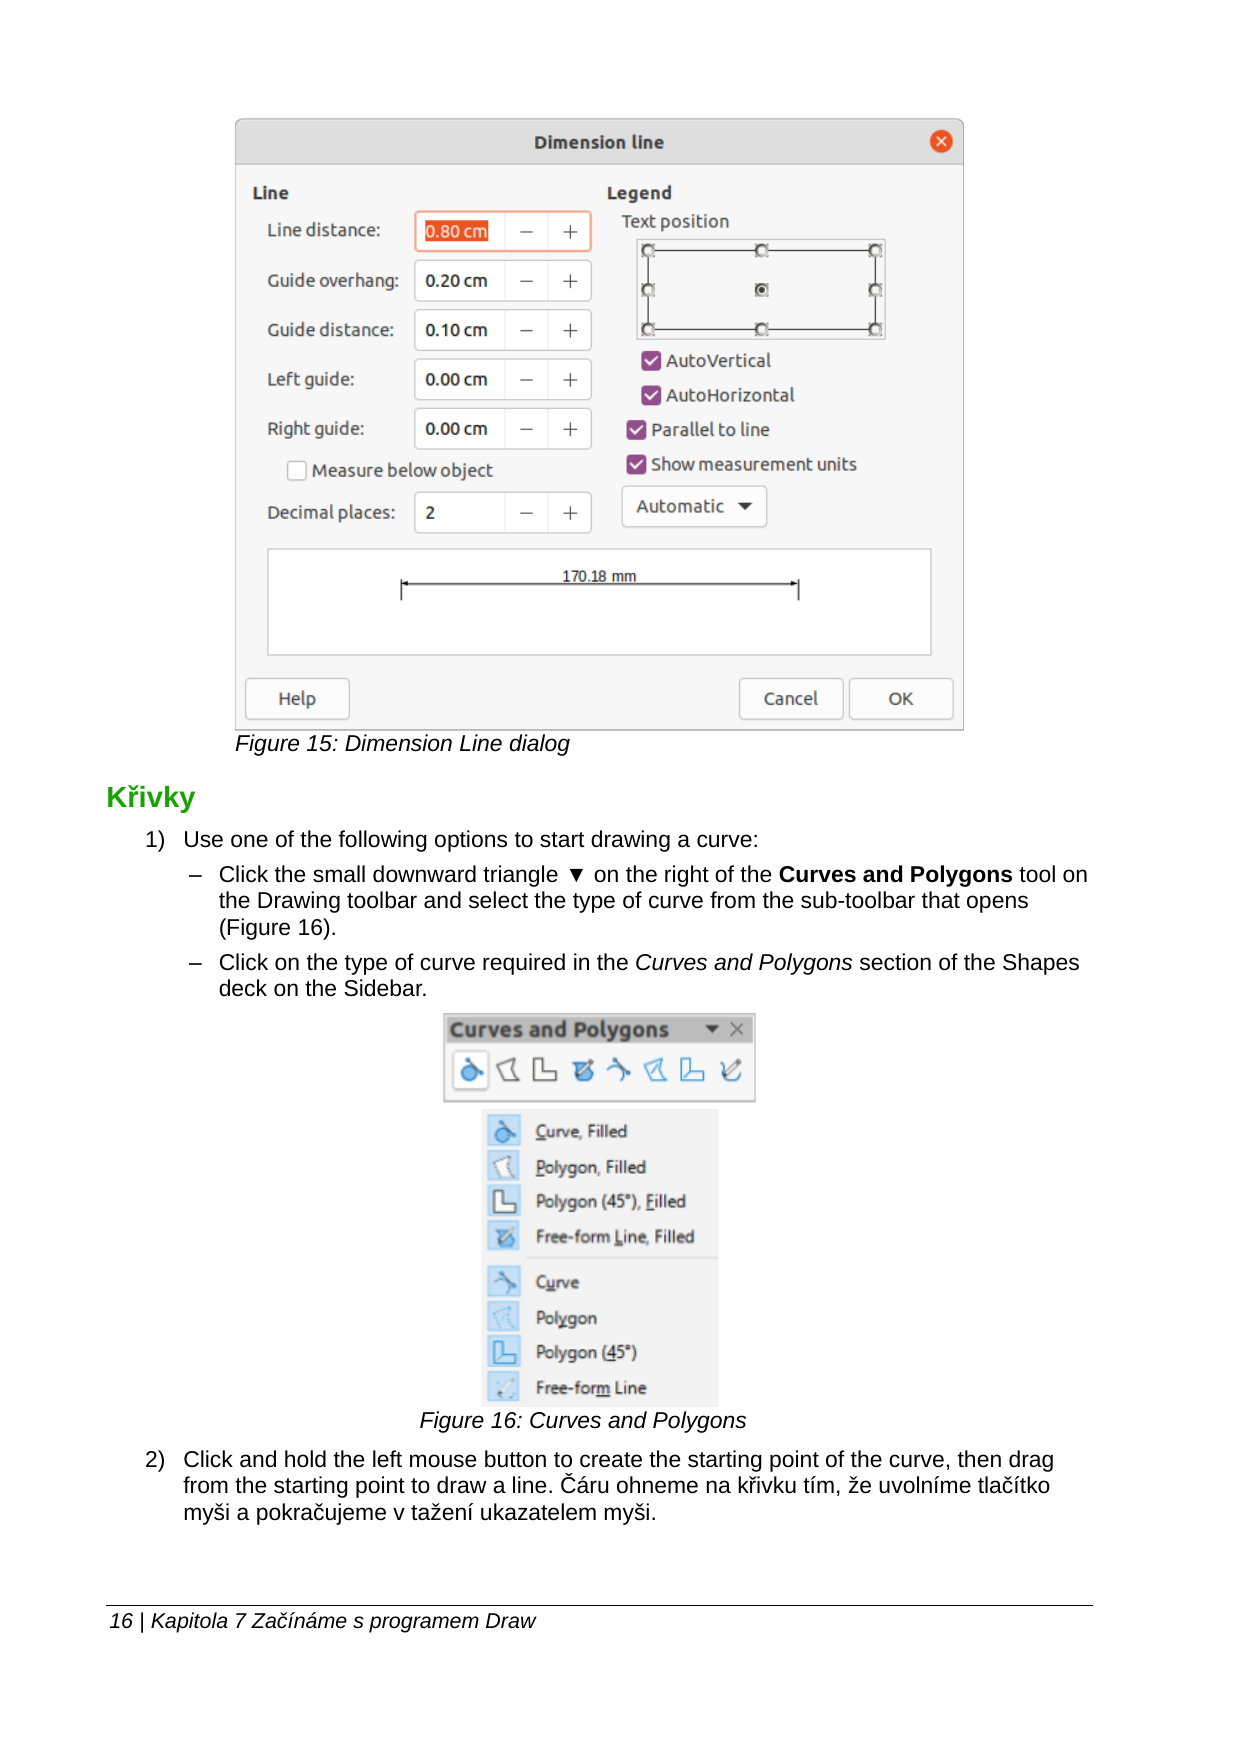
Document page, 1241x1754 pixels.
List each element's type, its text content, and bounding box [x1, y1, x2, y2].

list Click the small downward triangle ▼ on the right of the Curves and Polygons tool on the Drawing toolbar and select the type of curve from the sub-toolbar that opens (Figure 16). [189, 861, 1093, 940]
picture [443, 1013, 756, 1407]
text Figure 15: Dimension Line dialog [235, 731, 964, 757]
list Click on the type of curve required in the Curves and Polygons section of the Shapes deck on the Sidebar. [189, 949, 1093, 1002]
picture [234, 118, 964, 731]
subtitle Křivky [106, 780, 1093, 814]
list Click and hold the left mouse button to create the starting point of the curve, then drag from the starting point to draw a line. Čáru ohneme na křivku tím, že uvolníme tlačítko myši a pokračujeme v tažení ukazatelem myši. [165, 1446, 1093, 1525]
list Use one of the following options to start drawing a curve: [165, 826, 1093, 852]
text Figure 16: Curves and Polygons [419, 1013, 780, 1433]
